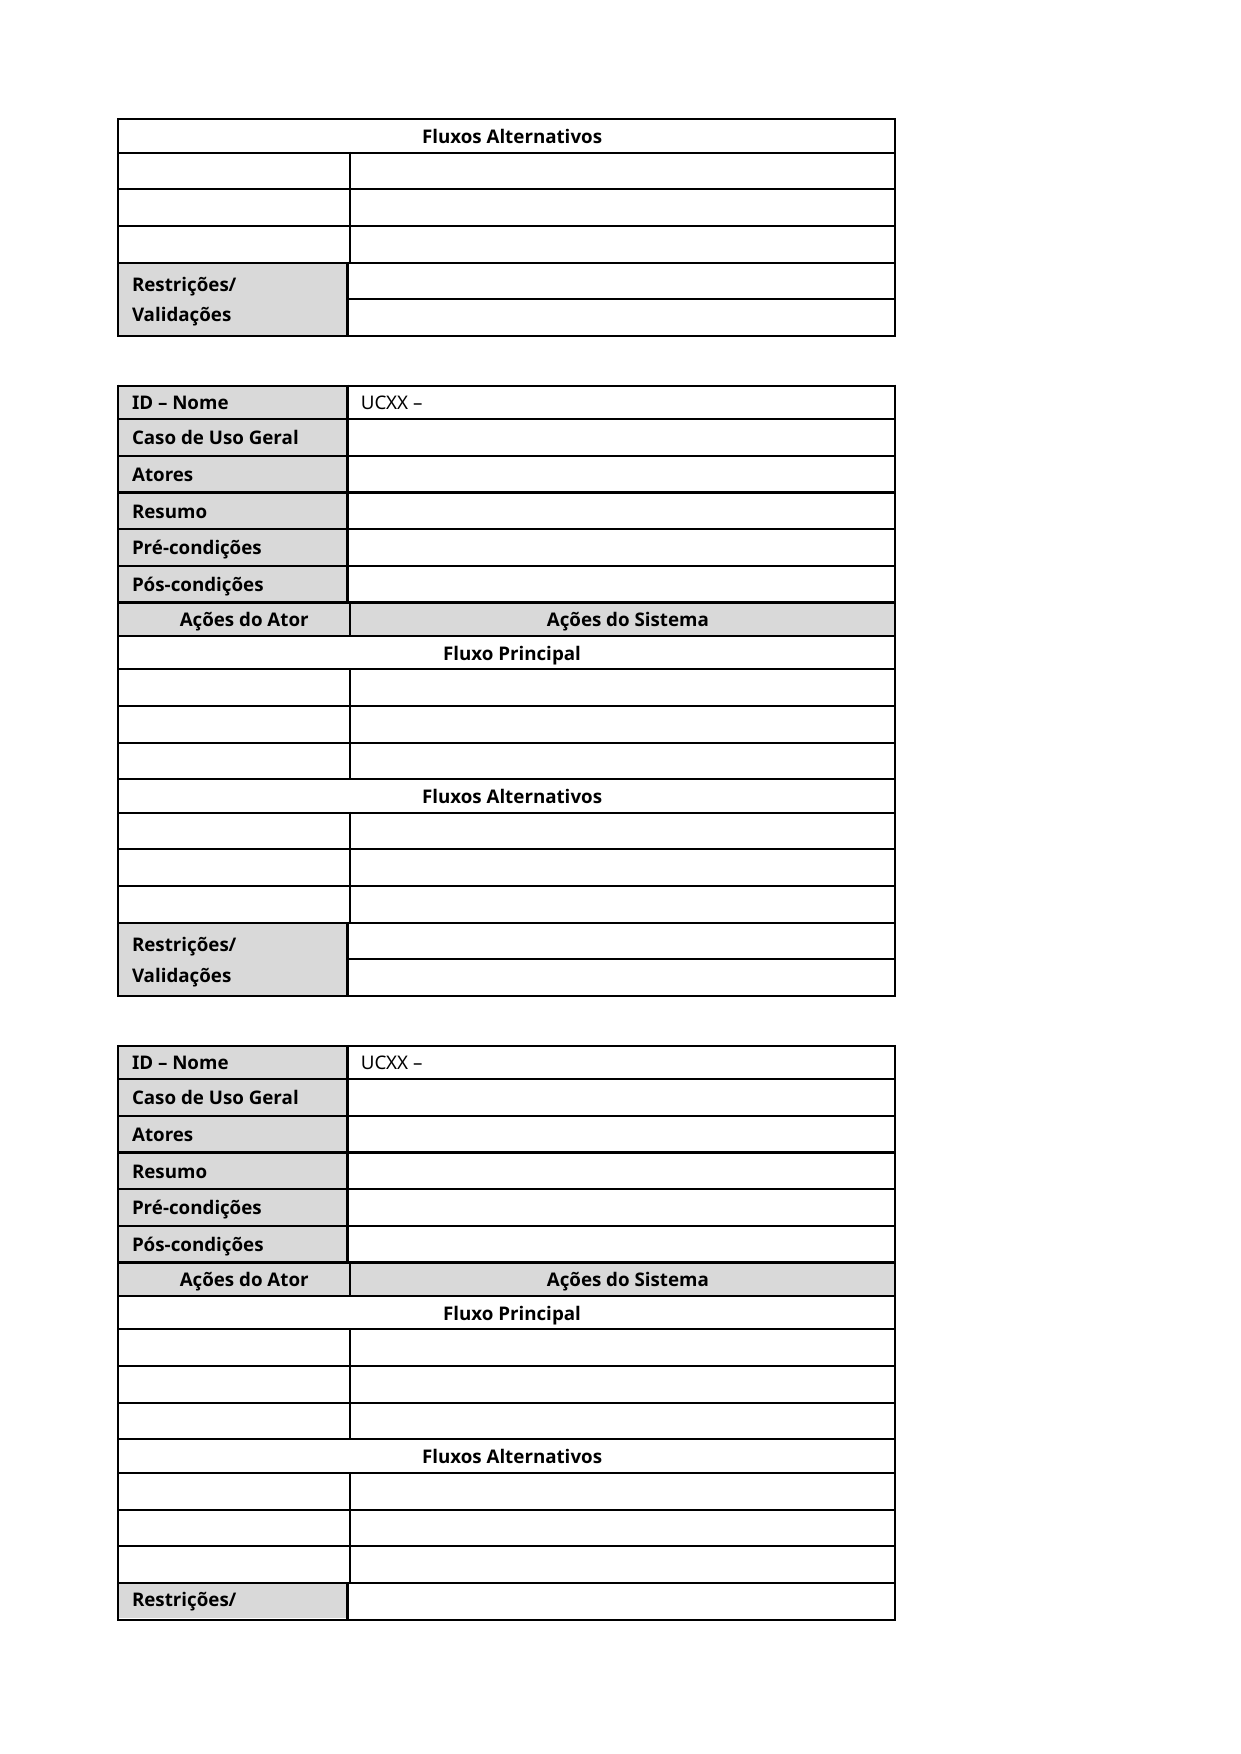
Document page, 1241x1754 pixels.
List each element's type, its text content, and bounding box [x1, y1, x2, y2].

table_cell [351, 1511, 894, 1545]
table_cell Caso de Uso Geral [119, 420, 346, 455]
table_cell [119, 850, 349, 885]
table_cell [349, 1080, 894, 1115]
table_cell [351, 1547, 894, 1582]
table_header ID – Nome [119, 387, 346, 418]
table_cell [349, 420, 894, 455]
table_cell Ações do Ator [119, 1264, 349, 1295]
table_cell Ações do Sistema [351, 1264, 894, 1295]
table_cell [119, 227, 349, 262]
table_cell [349, 300, 894, 335]
table_cell Fluxos Alternativos [119, 780, 894, 812]
table_cell [349, 1154, 894, 1188]
table_cell Fluxo Principal [119, 1297, 894, 1328]
table_cell [351, 190, 894, 225]
table_cell [119, 887, 349, 922]
table_cell Pré-condições [119, 1190, 346, 1225]
table_cell Pós-condições [119, 567, 346, 601]
table_cell [349, 530, 894, 565]
table_cell [119, 1474, 349, 1508]
table_cell [351, 154, 894, 188]
table_cell [351, 227, 894, 262]
table_cell Restrições/ Validações [119, 264, 346, 335]
table_cell Atores [119, 1117, 346, 1151]
table_cell [349, 567, 894, 601]
table_cell Fluxos Alternativos [119, 1440, 894, 1472]
table_cell [119, 190, 349, 225]
table_cell [119, 707, 349, 742]
table_cell Fluxos Alternativos [119, 120, 894, 152]
table_cell Pós-condições [119, 1227, 346, 1261]
table_cell [349, 1584, 894, 1618]
table_cell [119, 670, 349, 705]
table_cell Caso de Uso Geral [119, 1080, 346, 1115]
table_cell [119, 1547, 349, 1582]
table_cell Restrições/ [119, 1584, 346, 1618]
table_cell [349, 264, 894, 298]
table_header ID – Nome [119, 1047, 346, 1078]
table_header UCXX – [349, 1047, 894, 1078]
table_cell Ações do Ator [119, 604, 349, 635]
table_cell [351, 814, 894, 848]
table_cell [119, 744, 349, 778]
table_cell Fluxo Principal [119, 637, 894, 668]
table_cell [349, 457, 894, 491]
table_cell [349, 1227, 894, 1261]
table_cell [351, 887, 894, 922]
table_cell [351, 1367, 894, 1402]
table_cell Resumo [119, 1154, 346, 1188]
table_cell [119, 1367, 349, 1402]
table_cell [349, 494, 894, 528]
table_cell [351, 1404, 894, 1438]
table_cell [351, 744, 894, 778]
table_cell [351, 850, 894, 885]
table_cell Resumo [119, 494, 346, 528]
table_cell [351, 1330, 894, 1365]
table_cell [351, 670, 894, 705]
table_cell [349, 1117, 894, 1151]
table_cell Pré-condições [119, 530, 346, 565]
table_cell [351, 1474, 894, 1508]
table_cell Restrições/ Validações [119, 924, 346, 995]
table_cell [349, 924, 894, 958]
table_cell [351, 707, 894, 742]
table_cell [119, 1404, 349, 1438]
table_cell [119, 1330, 349, 1365]
table_header UCXX – [349, 387, 894, 418]
table_cell [349, 1190, 894, 1225]
table_cell Ações do Sistema [351, 604, 894, 635]
table_cell [119, 154, 349, 188]
table_cell [349, 960, 894, 995]
table_cell [119, 1511, 349, 1545]
table_cell [119, 814, 349, 848]
table_cell Atores [119, 457, 346, 491]
